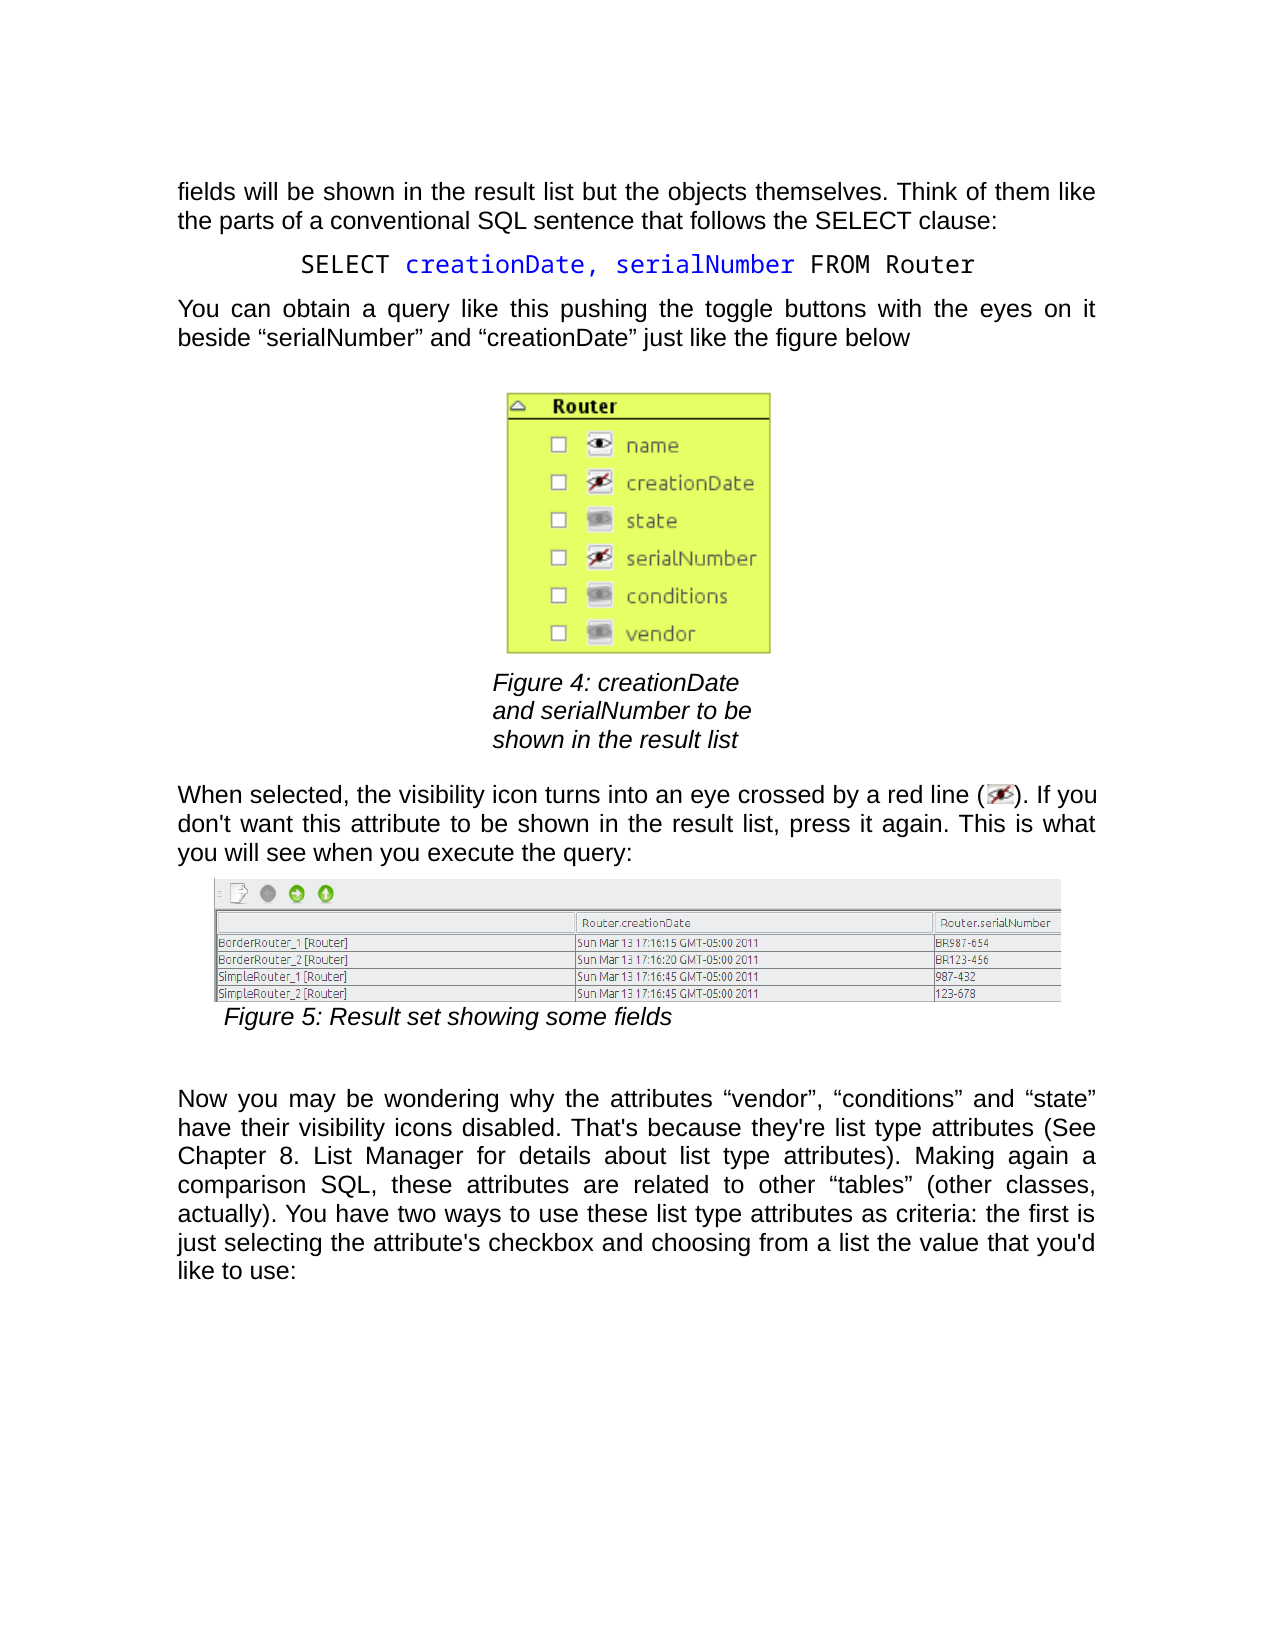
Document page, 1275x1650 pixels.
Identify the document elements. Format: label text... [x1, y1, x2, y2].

text You can obtain a query like this pushing the toggle buttons with the eyes on it beside “serialNumber” and “creationDate” just like the figure below [177, 294, 1098, 351]
picture [987, 784, 1014, 804]
text Figure 4: creationDate and serialNumber to be shown in the result list [492, 392, 783, 754]
text When selected, the visibility icon turns into an eye crossed by a red line (). If you don't want this attribute to be shown in the result list, press it again. This is what you will see when you execute the query: [177, 780, 1098, 866]
text fields will be shown in the result list but the objects themselves. Think of them like the parts of a conventional SQL sentence that follows the SELECT clause: [177, 177, 1098, 235]
text SELECT creationDate, serialNumber FROM Router [177, 247, 1098, 281]
text Now you may be wondering why the attributes “vendor”, “conditions” and “state” have their visibility icons disabled. That's because they're list type attributes (See Chapter 8. List Manager for details about list type attributes). Making again a comparison SQL, these attributes are related to other “tables” (other classes, actually). You have two ways to use these list type attributes as criteria: the first is just selecting the attribute's checkbox and choosing from a list the value that you'd like to use: [177, 1084, 1098, 1285]
text Figure 5: Result set showing some fields [223, 1002, 1052, 1031]
picture [213, 878, 1062, 1002]
picture [493, 380, 782, 668]
